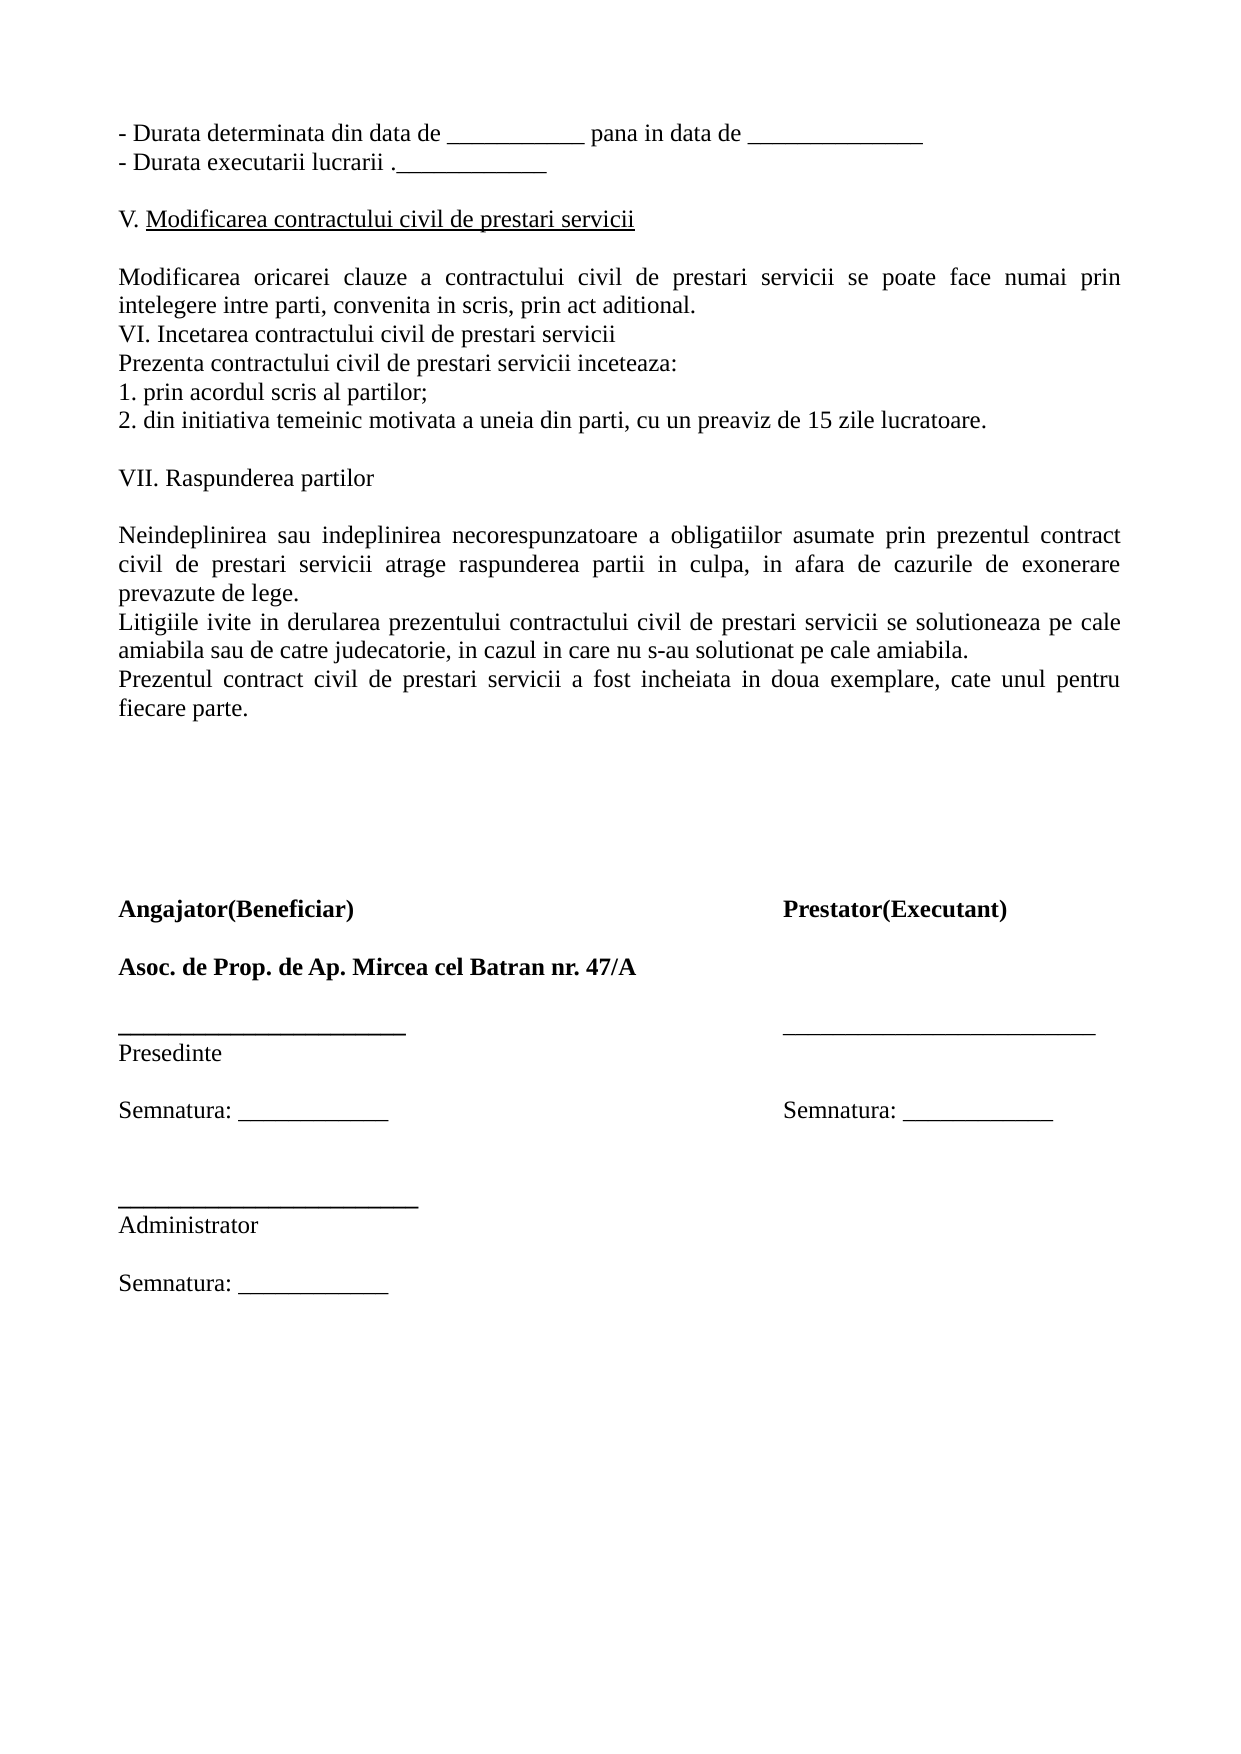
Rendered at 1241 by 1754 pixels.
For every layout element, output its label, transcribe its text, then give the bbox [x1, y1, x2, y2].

text - Durata executarii lucrarii .____________ [118, 147, 1122, 176]
text VII. Raspunderea partilor [118, 463, 1122, 492]
text VI. Incetarea contractului civil de prestari servicii [118, 319, 1122, 348]
text Angajator(Beneficiar) Prestator(Executant) [118, 894, 1122, 923]
text Administrator [118, 1211, 1122, 1239]
text Neindeplinirea sau indeplinirea necorespunzatoare a obligatiilor asumate prin prezentul contract civil de prestari servicii atrage raspunderea partii in culpa, in afara de cazurile de exonerare prevazute de lege. [118, 521, 1122, 607]
text Asoc. de Prop. de Ap. Mircea cel Batran nr. 47/A [118, 952, 1122, 981]
text Prezenta contractului civil de prestari servicii inceteaza: [118, 348, 1122, 377]
text 2. din initiativa temeinic motivata a uneia din parti, cu un preaviz de 15 zile lucratoare. [118, 406, 1122, 434]
text Modificarea oricarei clauze a contractului civil de prestari servicii se poate face numai prin intelegere intre parti, convenita in scris, prin act aditional. [118, 262, 1122, 319]
text ________________________ [118, 1182, 1122, 1211]
text - Durata determinata din data de ___________ pana in data de ______________ [118, 118, 1122, 147]
text V. Modificarea contractului civil de prestari servicii [118, 204, 1122, 233]
text Semnatura: ____________ [118, 1268, 1122, 1297]
text Prezentul contract civil de prestari servicii a fost incheiata in doua exemplare, cate unul pentru fiecare parte. [118, 664, 1122, 722]
text _______________________ _________________________ [118, 1009, 1122, 1038]
text Presedinte [118, 1038, 1122, 1067]
text 1. prin acordul scris al partilor; [118, 377, 1122, 406]
text Litigiile ivite in derularea prezentului contractului civil de prestari servicii se solutioneaza pe cale amiabila sau de catre judecatorie, in cazul in care nu s-au solutionat pe cale amiabila. [118, 607, 1122, 664]
text Semnatura: ____________ Semnatura: ____________ [118, 1096, 1122, 1124]
